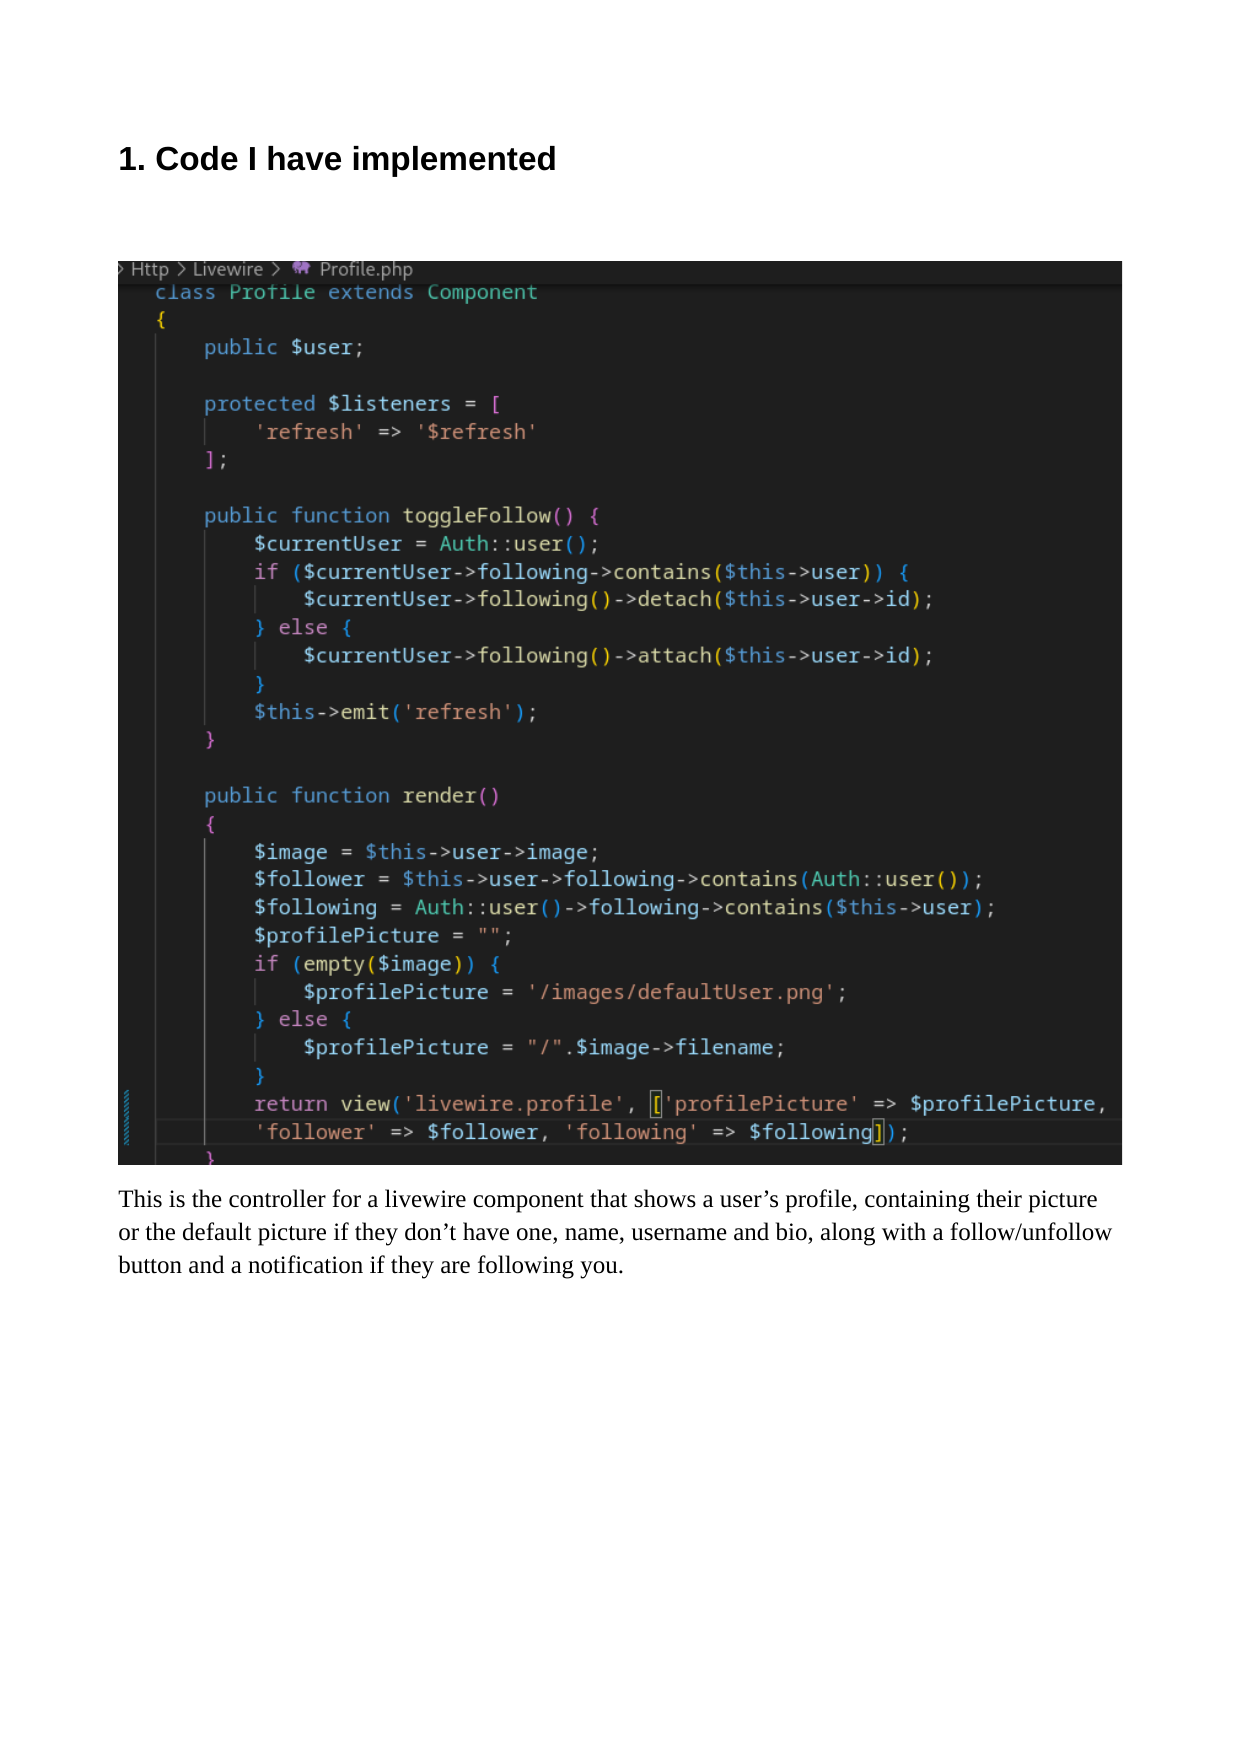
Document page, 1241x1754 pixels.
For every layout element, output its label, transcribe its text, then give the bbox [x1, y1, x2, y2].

text This is the controller for a livewire component that shows a user’s profile, containing their picture or the default picture if they don’t have one, name, username and bio, along with a follow/unfollow button and a notification if they are following you. [118, 1184, 1122, 1278]
subtitle 1. Code I have implemented [118, 139, 1122, 177]
picture [118, 261, 1123, 1165]
